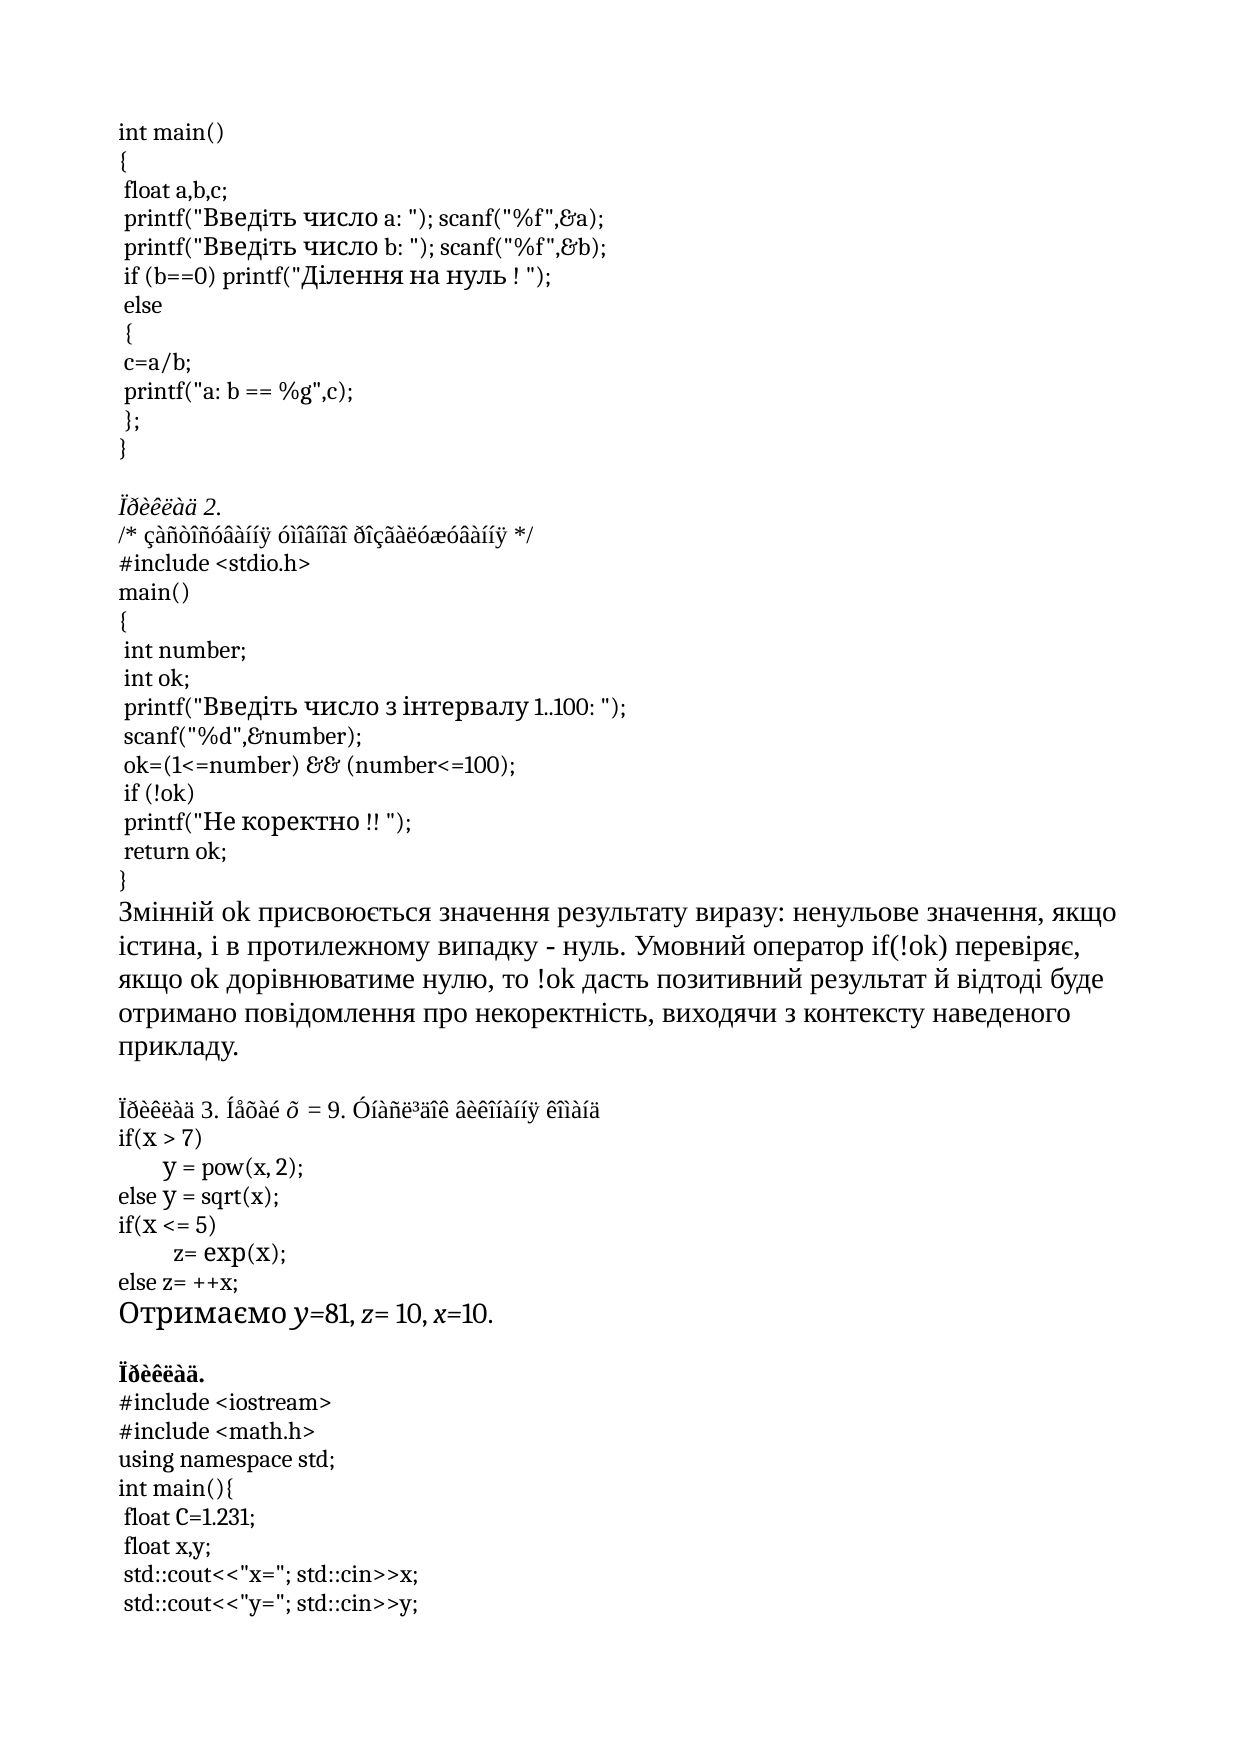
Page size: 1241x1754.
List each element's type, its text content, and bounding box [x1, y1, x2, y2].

text int ok; [118, 664, 1122, 693]
text std::cout<<"x="; std::cin>>x; [118, 1560, 1122, 1589]
text float a,b,c; [118, 176, 1122, 204]
text printf("Не коректно !! "); [118, 808, 1122, 837]
text { [118, 147, 1122, 176]
text else z= ++x; [118, 1268, 1122, 1297]
text main() [118, 578, 1122, 607]
text else [118, 291, 1122, 319]
text return ok; [118, 837, 1122, 866]
text int number; [118, 636, 1122, 664]
text int main(){ [118, 1474, 1122, 1503]
text printf("a: b == %g",c); [118, 377, 1122, 406]
text }; [118, 406, 1122, 434]
text c=a/b; [118, 348, 1122, 377]
text /* çàñòîñóâàííÿ óìîâíîãî ðîçãàëóæóâàííÿ */ [118, 521, 1122, 549]
text std::cout<<"y="; std::cin>>y; [118, 1589, 1122, 1618]
text printf("Введiть число a: "); scanf("%f",&a); [118, 204, 1122, 233]
text using namespace std; [118, 1445, 1122, 1474]
text Ïðèêëàä 3. Íåõàé õ = 9. Óíàñë³äîê âèêîíàííÿ êîìàíä [118, 1096, 1122, 1124]
text { [118, 319, 1122, 348]
text scanf("%d",&number); [118, 722, 1122, 751]
text if(х > 7) [118, 1124, 1122, 1153]
text if (b==0) printf("Ділення на нуль ! "); [118, 262, 1122, 291]
text if (!ok) [118, 779, 1122, 808]
text int main() [118, 118, 1122, 147]
text else у = sqrt(x); [118, 1182, 1122, 1211]
text printf("Введiть число b: "); scanf("%f",&b); [118, 233, 1122, 262]
text у = pow(x, 2); [118, 1153, 1122, 1182]
text Ïðèêëàä. [118, 1359, 1122, 1388]
text { [118, 607, 1122, 636]
text float C=1.231; [118, 1503, 1122, 1532]
text Ïðèêëàä 2. [118, 492, 1122, 521]
text printf("Введіть число з інтервалу 1..100: "); [118, 693, 1122, 722]
text if(х <= 5) [118, 1211, 1122, 1239]
text Змінній ok присвоюється значення результату виразу: ненульове значення, якщо істина, і в протилежному випадку - нуль. Умовний оператор if(!ok) перевіряє, якщо ok дорівнюватиме нулю, то !ok дасть позитивний результат й відтоді буде отримано повідомлення про некоректність, виходячи з контексту наведеного прикладу. [118, 894, 1122, 1062]
text #include <math.h> [118, 1417, 1122, 1445]
text #include <iostream> [118, 1388, 1122, 1417]
text } [118, 434, 1122, 463]
text } [118, 866, 1122, 894]
text ok=(1<=number) && (number<=100); [118, 751, 1122, 779]
text #include <stdio.h> [118, 549, 1122, 578]
text Отримаємо у=81, z= 10, x=10. [118, 1297, 1122, 1330]
text float x,y; [118, 1532, 1122, 1560]
text z= ехр(х); [118, 1239, 1122, 1268]
